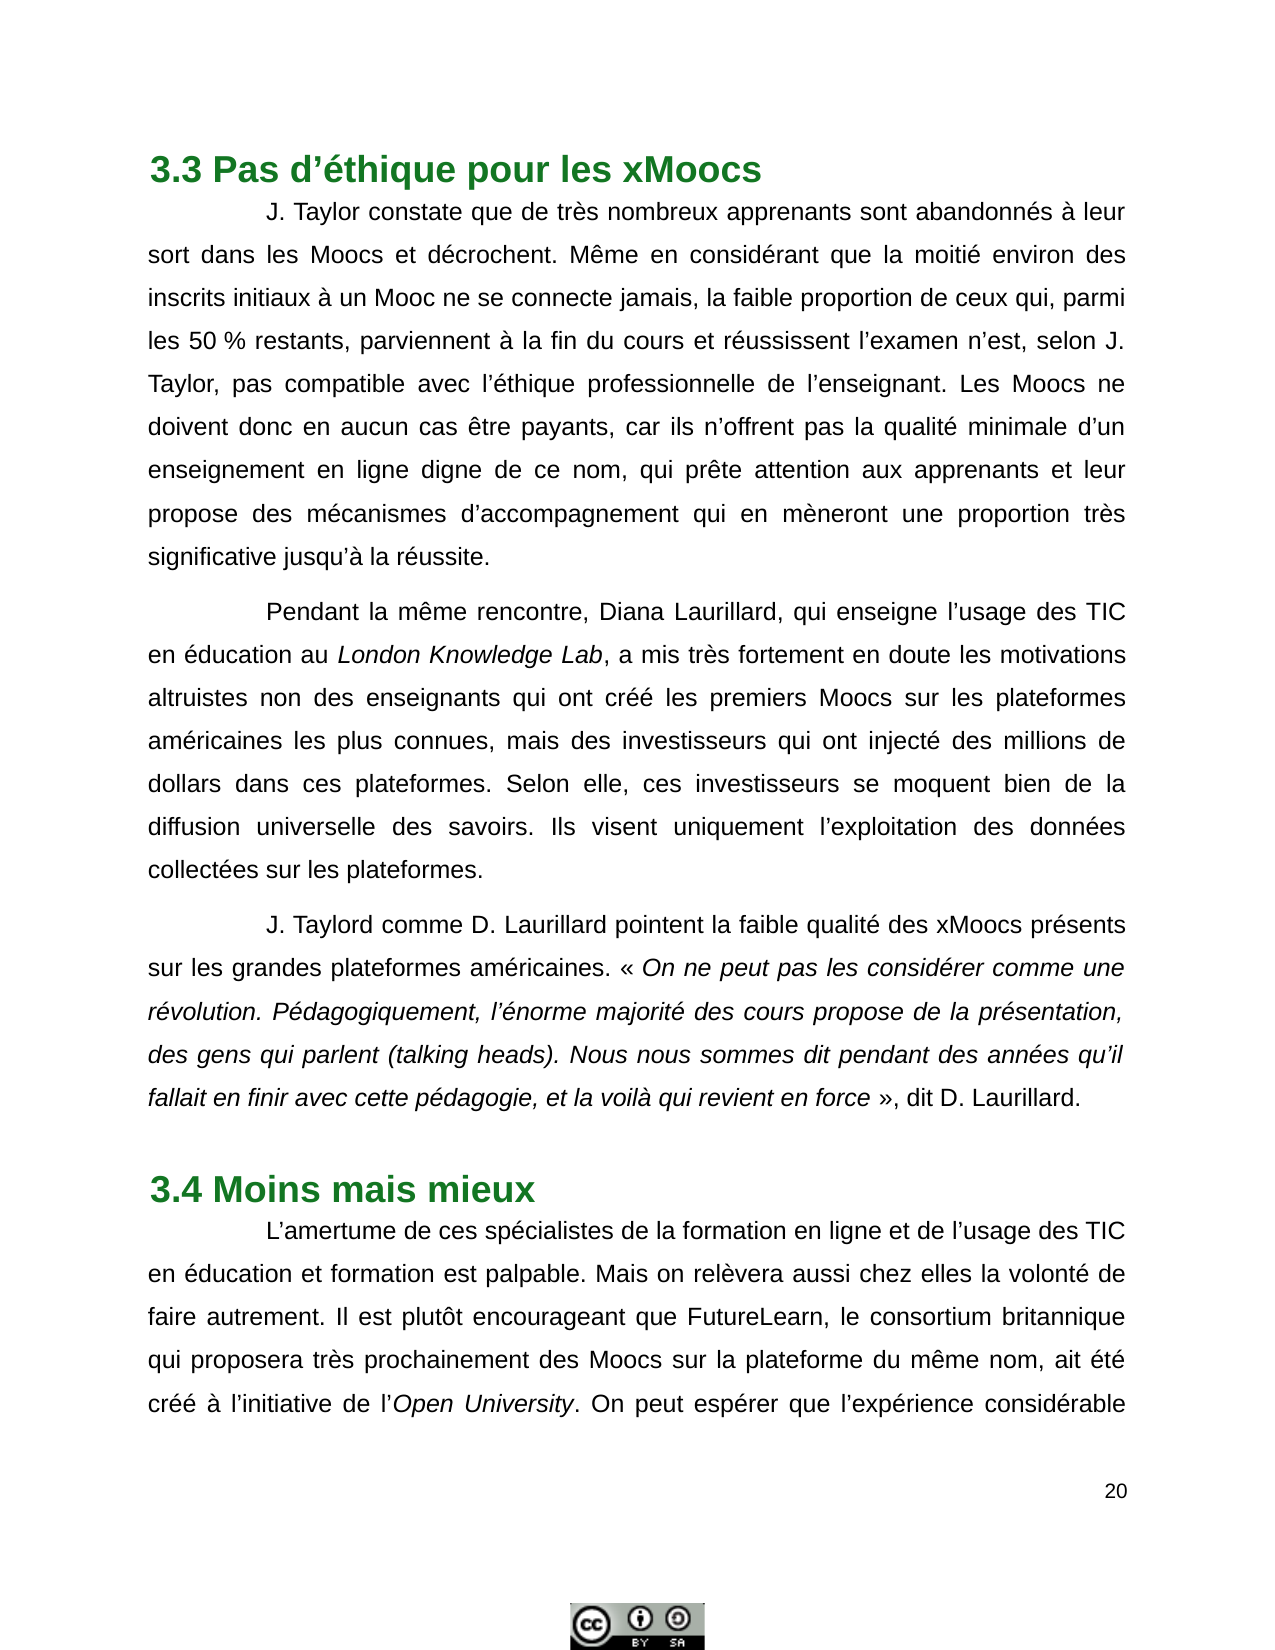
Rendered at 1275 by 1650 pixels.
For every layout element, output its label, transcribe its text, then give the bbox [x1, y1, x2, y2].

text L’amertume de ces spécialistes de la formation en ligne et de l’usage des TIC en éducation et formation est palpable. Mais on relèvera aussi chez elles la volonté de faire autrement. Il est plutôt encourageant que FutureLearn, le consortium britannique qui proposera très prochainement des Moocs sur la plateforme du même nom, ait été créé à l’initiative de l’Open University. On peut espérer que l’expérience considérable [148, 1216, 1127, 1417]
text Pendant la même rencontre, Diana Laurillard, qui enseigne l’usage des TIC en éducation au London Knowledge Lab, a mis très fortement en doute les motivations altruistes non des enseignants qui ont créé les premiers Moocs sur les plateformes américaines les plus connues, mais des investisseurs qui ont injecté des millions de dollars dans ces plateformes. Selon elle, ces investisseurs se moquent bien de la diffusion universelle des savoirs. Ils visent uniquement l’exploitation des données collectées sur les plateformes. [148, 597, 1127, 884]
text J. Taylord comme D. Laurillard pointent la faible qualité des xMoocs présents sur les grandes plateformes américaines. « On ne peut pas les considérer comme une révolution. Pédagogiquement, l’énorme majorité des cours propose de la présentation, des gens qui parlent (talking heads). Nous nous sommes dit pendant des années qu’il fallait en finir avec cette pédagogie, et la voilà qui revient en force », dit D. Laurillard. [148, 910, 1127, 1111]
text J. Taylor constate que de très nombreux apprenants sont abandonnés à leur sort dans les Moocs et décrochent. Même en considérant que la moitié environ des inscrits initiaux à un Mooc ne se connecte jamais, la faible proportion de ceux qui, parmi les 50 % restants, parviennent à la fin du cours et réussissent l’examen n’est, selon J. Taylor, pas compatible avec l’éthique professionnelle de l’enseignant. Les Moocs ne doivent donc en aucun cas être payants, car ils n’offrent pas la qualité minimale d’un enseignement en ligne digne de ce nom, qui prête attention aux apprenants et leur propose des mécanismes d’accompagnement qui en mèneront une proportion très significative jusqu’à la réussite. [148, 197, 1127, 570]
picture [570, 1603, 705, 1650]
subtitle Moins mais mieux [148, 1167, 1127, 1210]
subtitle Pas d’éthique pour les xMoocs [148, 148, 1127, 191]
